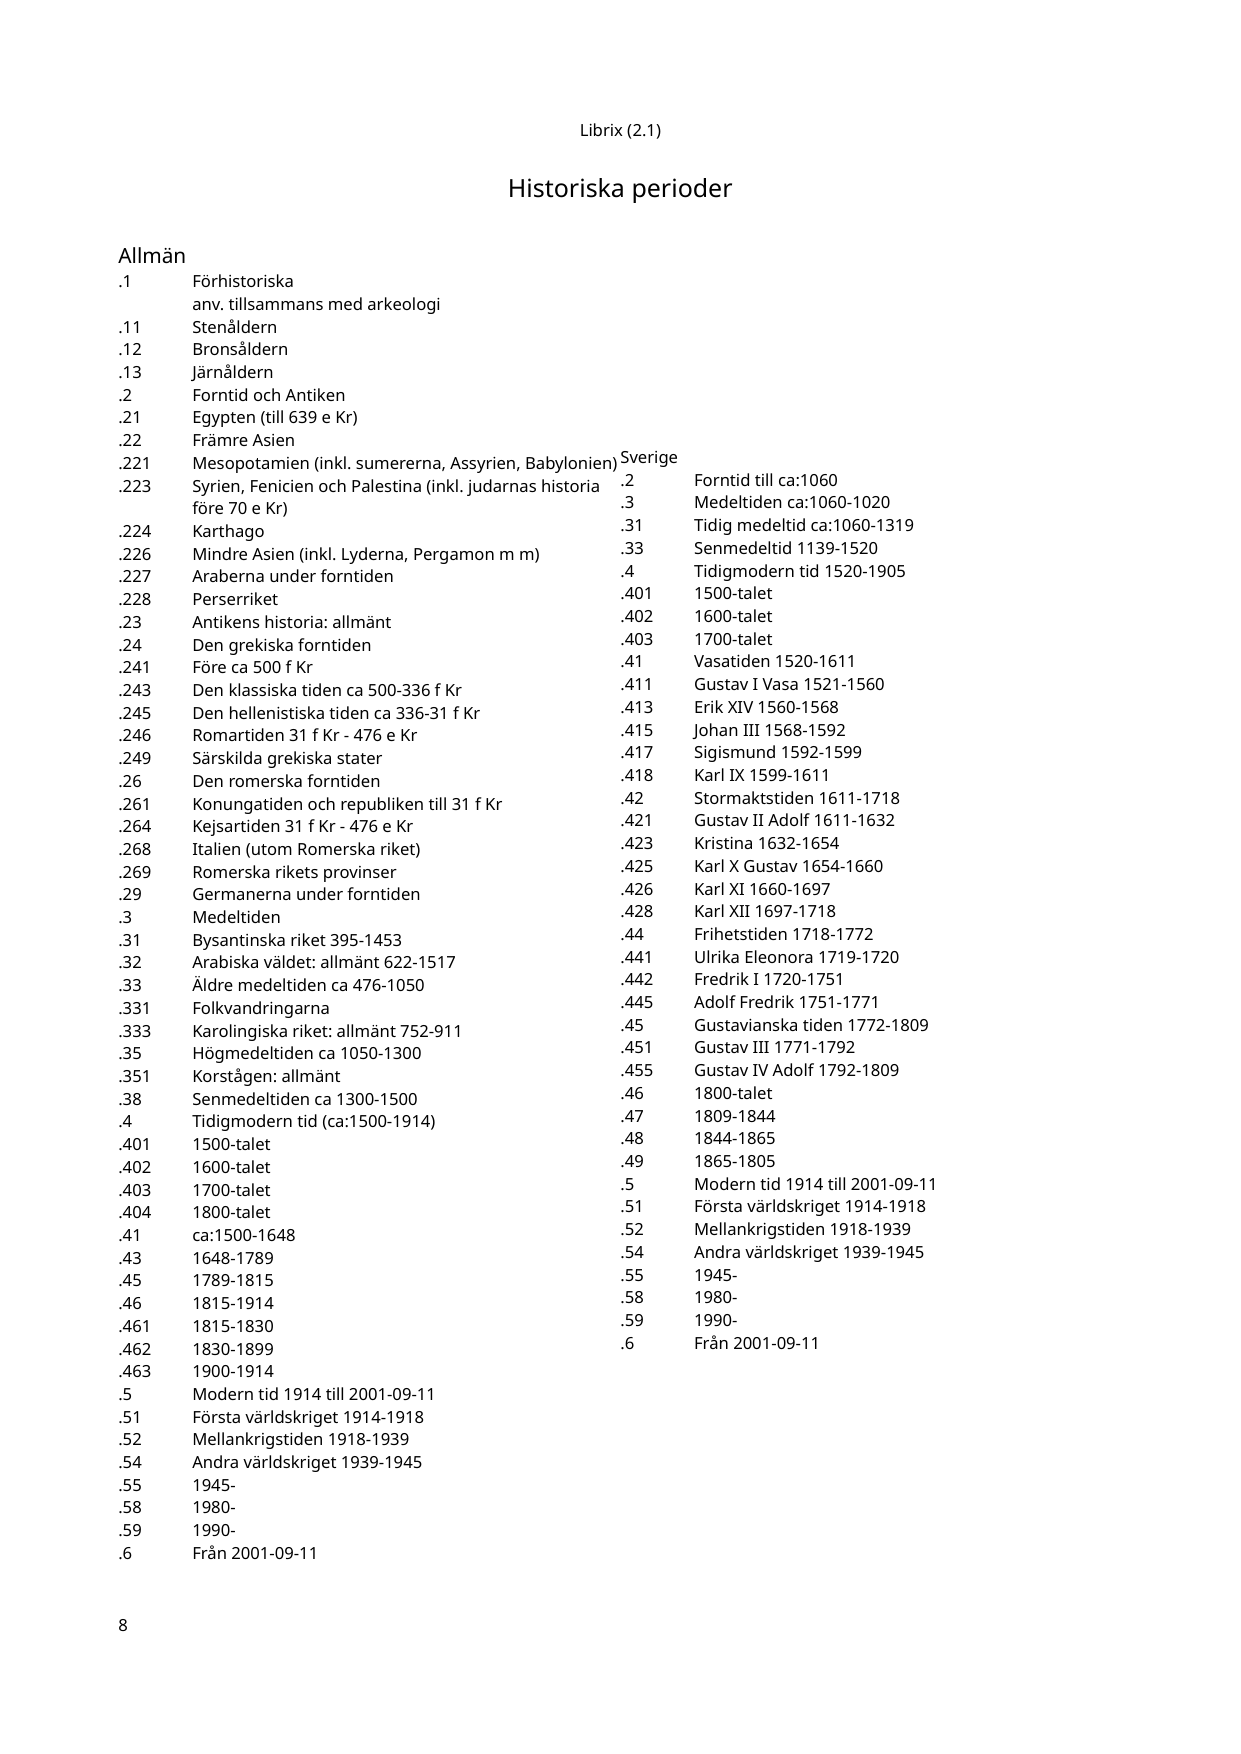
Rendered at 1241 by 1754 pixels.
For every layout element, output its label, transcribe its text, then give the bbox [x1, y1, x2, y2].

text .455 Gustav IV Adolf 1792-1809 [620, 1059, 1122, 1082]
text .55 1945- [620, 1263, 1122, 1286]
text .31 Tidig medeltid ca:1060-1319 [620, 514, 1122, 537]
text .26 Den romerska forntiden [118, 769, 620, 792]
text .54 Andra världskriget 1939-1945 [620, 1241, 1122, 1263]
text .49 1865-1805 [620, 1150, 1122, 1172]
text .33 Senmedeltid 1139-1520 [620, 537, 1122, 559]
text .402 1600-talet [620, 605, 1122, 627]
text .43 1648-1789 [118, 1246, 620, 1269]
text .24 Den grekiska forntiden [118, 633, 620, 656]
text .245 Den hellenistiska tiden ca 336-31 f Kr [118, 701, 620, 724]
text Allmän [118, 241, 620, 270]
text .269 Romerska rikets provinser [118, 860, 620, 883]
text .403 1700-talet [118, 1178, 620, 1201]
text .52 Mellankrigstiden 1918-1939 [620, 1218, 1122, 1241]
text .401 1500-talet [118, 1133, 620, 1155]
text .22 Främre Asien [118, 429, 620, 451]
text .228 Perserriket [118, 588, 620, 610]
text .35 Högmedeltiden ca 1050-1300 [118, 1042, 620, 1064]
text .58 1980- [620, 1286, 1122, 1309]
text .33 Äldre medeltiden ca 476-1050 [118, 974, 620, 996]
text .41 Vasatiden 1520-1611 [620, 650, 1122, 673]
text .47 1809-1844 [620, 1104, 1122, 1127]
text .51 Första världskriget 1914-1918 [620, 1195, 1122, 1218]
text .411 Gustav I Vasa 1521-1560 [620, 673, 1122, 696]
text .12 Bronsåldern [118, 338, 620, 361]
text .415 Johan III 1568-1592 [620, 718, 1122, 741]
text .421 Gustav II Adolf 1611-1632 [620, 809, 1122, 832]
text .417 Sigismund 1592-1599 [620, 741, 1122, 764]
subtitle Historiska perioder [118, 170, 1122, 204]
text .4 Tidigmodern tid (ca:1500-1914) [118, 1110, 620, 1133]
text .333 Karolingiska riket: allmänt 752-911 [118, 1019, 620, 1042]
text .331 Folkvandringarna [118, 996, 620, 1019]
text .445 Adolf Fredrik 1751-1771 [620, 991, 1122, 1013]
text .461 1815-1830 [118, 1314, 620, 1337]
text .4 Tidigmodern tid 1520-1905 [620, 559, 1122, 582]
text .224 Karthago [118, 519, 620, 542]
text .401 1500-talet [620, 582, 1122, 605]
text .351 Korstågen: allmänt [118, 1064, 620, 1087]
text .402 1600-talet [118, 1155, 620, 1178]
text .59 1990- [118, 1519, 620, 1541]
text .3 Medeltiden ca:1060-1020 [620, 491, 1122, 514]
text .243 Den klassiska tiden ca 500-336 f Kr [118, 678, 620, 701]
text .48 1844-1865 [620, 1127, 1122, 1150]
text .426 Karl XI 1660-1697 [620, 877, 1122, 900]
text .413 Erik XIV 1560-1568 [620, 696, 1122, 718]
text .58 1980- [118, 1496, 620, 1519]
text .45 Gustavianska tiden 1772-1809 [620, 1013, 1122, 1036]
text .23 Antikens historia: allmänt [118, 610, 620, 633]
text .246 Romartiden 31 f Kr - 476 e Kr [118, 724, 620, 747]
text .21 Egypten (till 639 e Kr) [118, 406, 620, 429]
text .403 1700-talet [620, 627, 1122, 650]
text .425 Karl X Gustav 1654-1660 [620, 854, 1122, 877]
text .226 Mindre Asien (inkl. Lyderna, Pergamon m m) [118, 542, 620, 565]
text .38 Senmedeltiden ca 1300-1500 [118, 1087, 620, 1110]
text .241 Före ca 500 f Kr [118, 656, 620, 678]
text .1 Förhistoriska [118, 270, 620, 292]
text .31 Bysantinska riket 395-1453 [118, 928, 620, 951]
text .13 Järnåldern [118, 361, 620, 383]
text .2 Forntid till ca:1060 [620, 468, 1122, 491]
text .423 Kristina 1632-1654 [620, 832, 1122, 854]
text .55 1945- [118, 1473, 620, 1496]
text .6 Från 2001-09-11 [118, 1541, 620, 1564]
text .442 Fredrik I 1720-1751 [620, 968, 1122, 991]
text .261 Konungatiden och republiken till 31 f Kr [118, 792, 620, 815]
text .11 Stenåldern [118, 315, 620, 338]
text anv. tillsammans med arkeologi [118, 292, 620, 315]
text .32 Arabiska väldet: allmänt 622-1517 [118, 951, 620, 974]
text .451 Gustav III 1771-1792 [620, 1036, 1122, 1059]
text .45 1789-1815 [118, 1269, 620, 1292]
text .264 Kejsartiden 31 f Kr - 476 e Kr [118, 815, 620, 837]
text .5 Modern tid 1914 till 2001-09-11 [118, 1382, 620, 1405]
text Sverige [620, 446, 1122, 468]
text .227 Araberna under forntiden [118, 565, 620, 588]
text .51 Första världskriget 1914-1918 [118, 1405, 620, 1428]
text .2 Forntid och Antiken [118, 383, 620, 406]
text .42 Stormaktstiden 1611-1718 [620, 786, 1122, 809]
text .249 Särskilda grekiska stater [118, 747, 620, 769]
text .46 1815-1914 [118, 1292, 620, 1314]
text .268 Italien (utom Romerska riket) [118, 837, 620, 860]
text .221 Mesopotamien (inkl. sumererna, Assyrien, Babylonien) [118, 451, 620, 474]
text .418 Karl IX 1599-1611 [620, 764, 1122, 786]
text .46 1800-talet [620, 1082, 1122, 1104]
text .29 Germanerna under forntiden [118, 883, 620, 906]
text .59 1990- [620, 1309, 1122, 1331]
text .3 Medeltiden [118, 906, 620, 928]
text .441 Ulrika Eleonora 1719-1720 [620, 945, 1122, 968]
text .52 Mellankrigstiden 1918-1939 [118, 1428, 620, 1451]
text .428 Karl XII 1697-1718 [620, 900, 1122, 923]
text .463 1900-1914 [118, 1360, 620, 1382]
text .44 Frihetstiden 1718-1772 [620, 923, 1122, 945]
text .54 Andra världskriget 1939-1945 [118, 1451, 620, 1473]
text .404 1800-talet [118, 1201, 620, 1223]
text .6 Från 2001-09-11 [620, 1331, 1122, 1354]
text .223 Syrien, Fenicien och Palestina (inkl. judarnas historia före 70 e Kr) [118, 474, 620, 519]
text .5 Modern tid 1914 till 2001-09-11 [620, 1172, 1122, 1195]
text .462 1830-1899 [118, 1337, 620, 1360]
text .41 ca:1500-1648 [118, 1223, 620, 1246]
